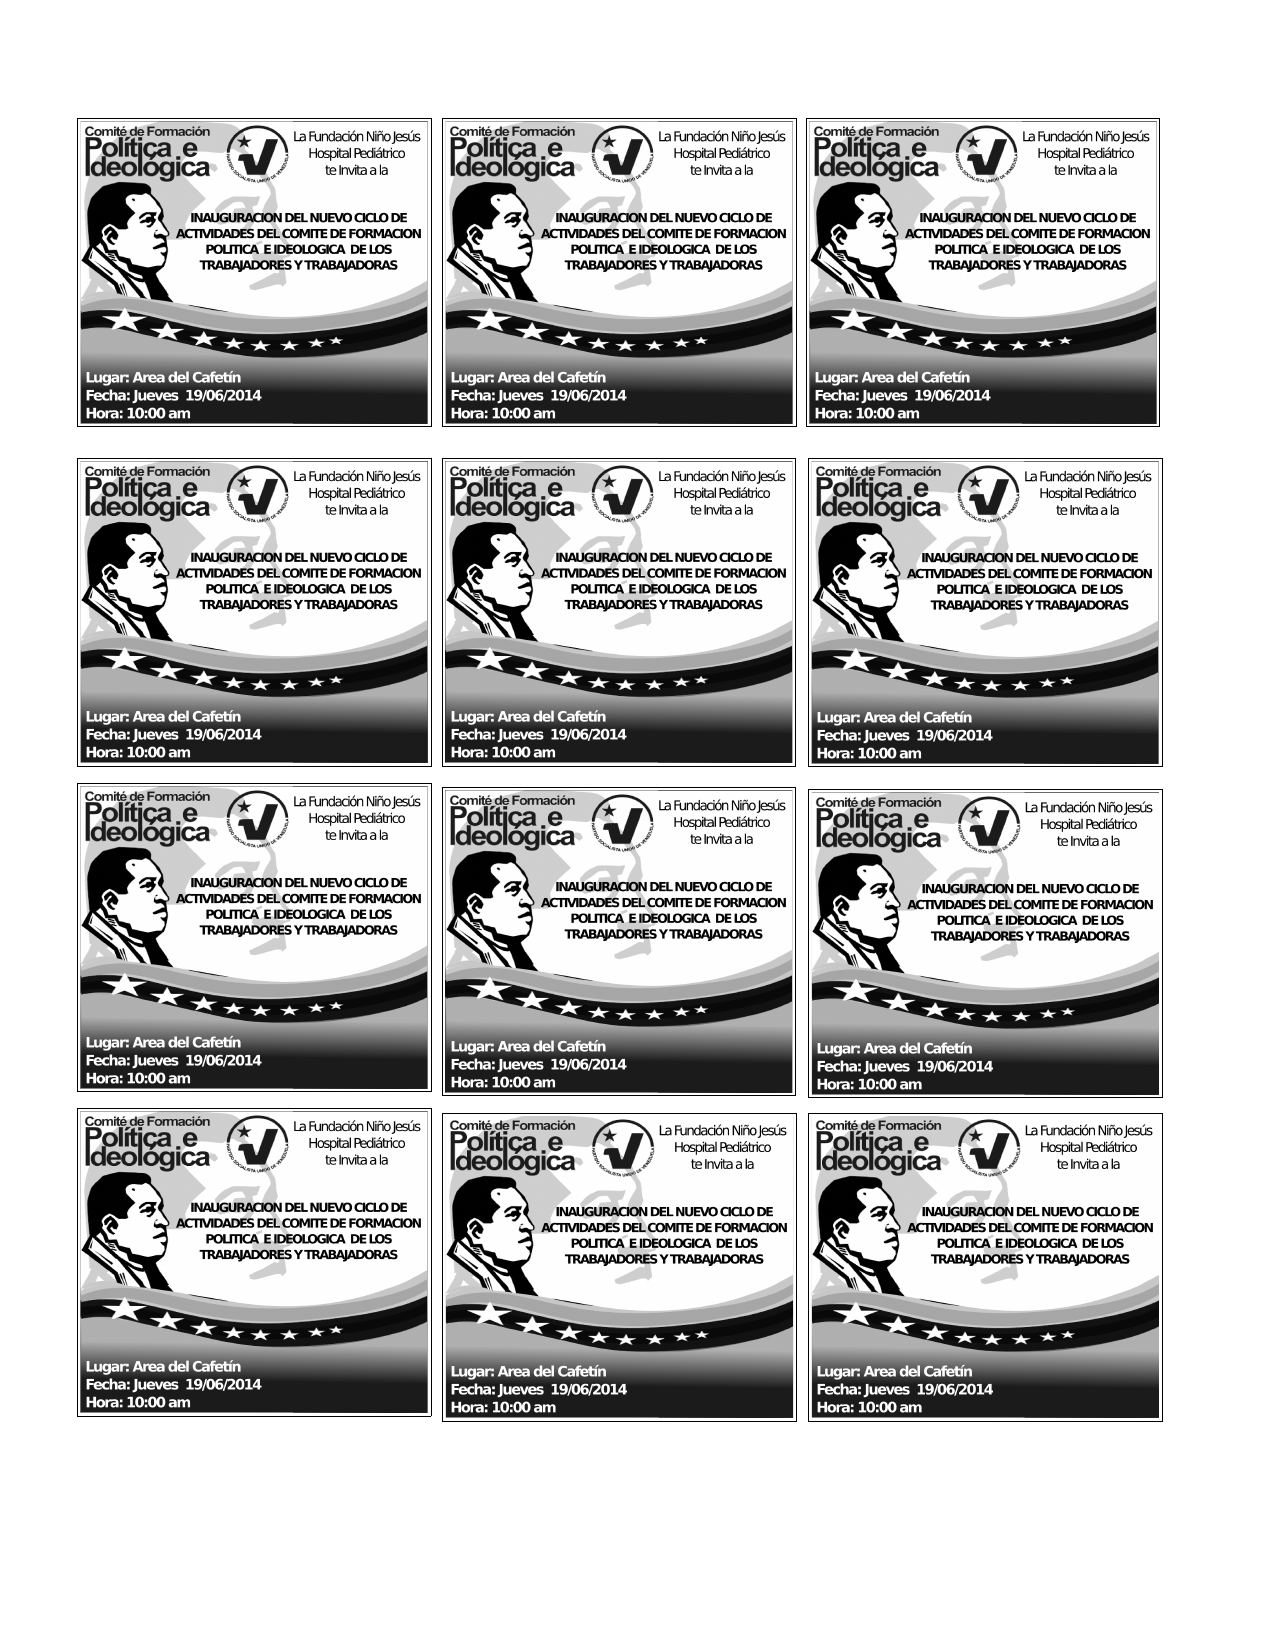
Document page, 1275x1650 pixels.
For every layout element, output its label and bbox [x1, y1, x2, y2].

picture [811, 1116, 1159, 1418]
picture [809, 121, 1157, 424]
picture [445, 121, 793, 424]
picture [80, 786, 428, 1089]
picture [811, 792, 1159, 1095]
picture [445, 461, 793, 763]
picture [80, 461, 428, 763]
picture [445, 790, 793, 1093]
picture [80, 121, 428, 424]
picture [445, 1116, 794, 1418]
picture [811, 461, 1159, 764]
picture [80, 1111, 428, 1413]
